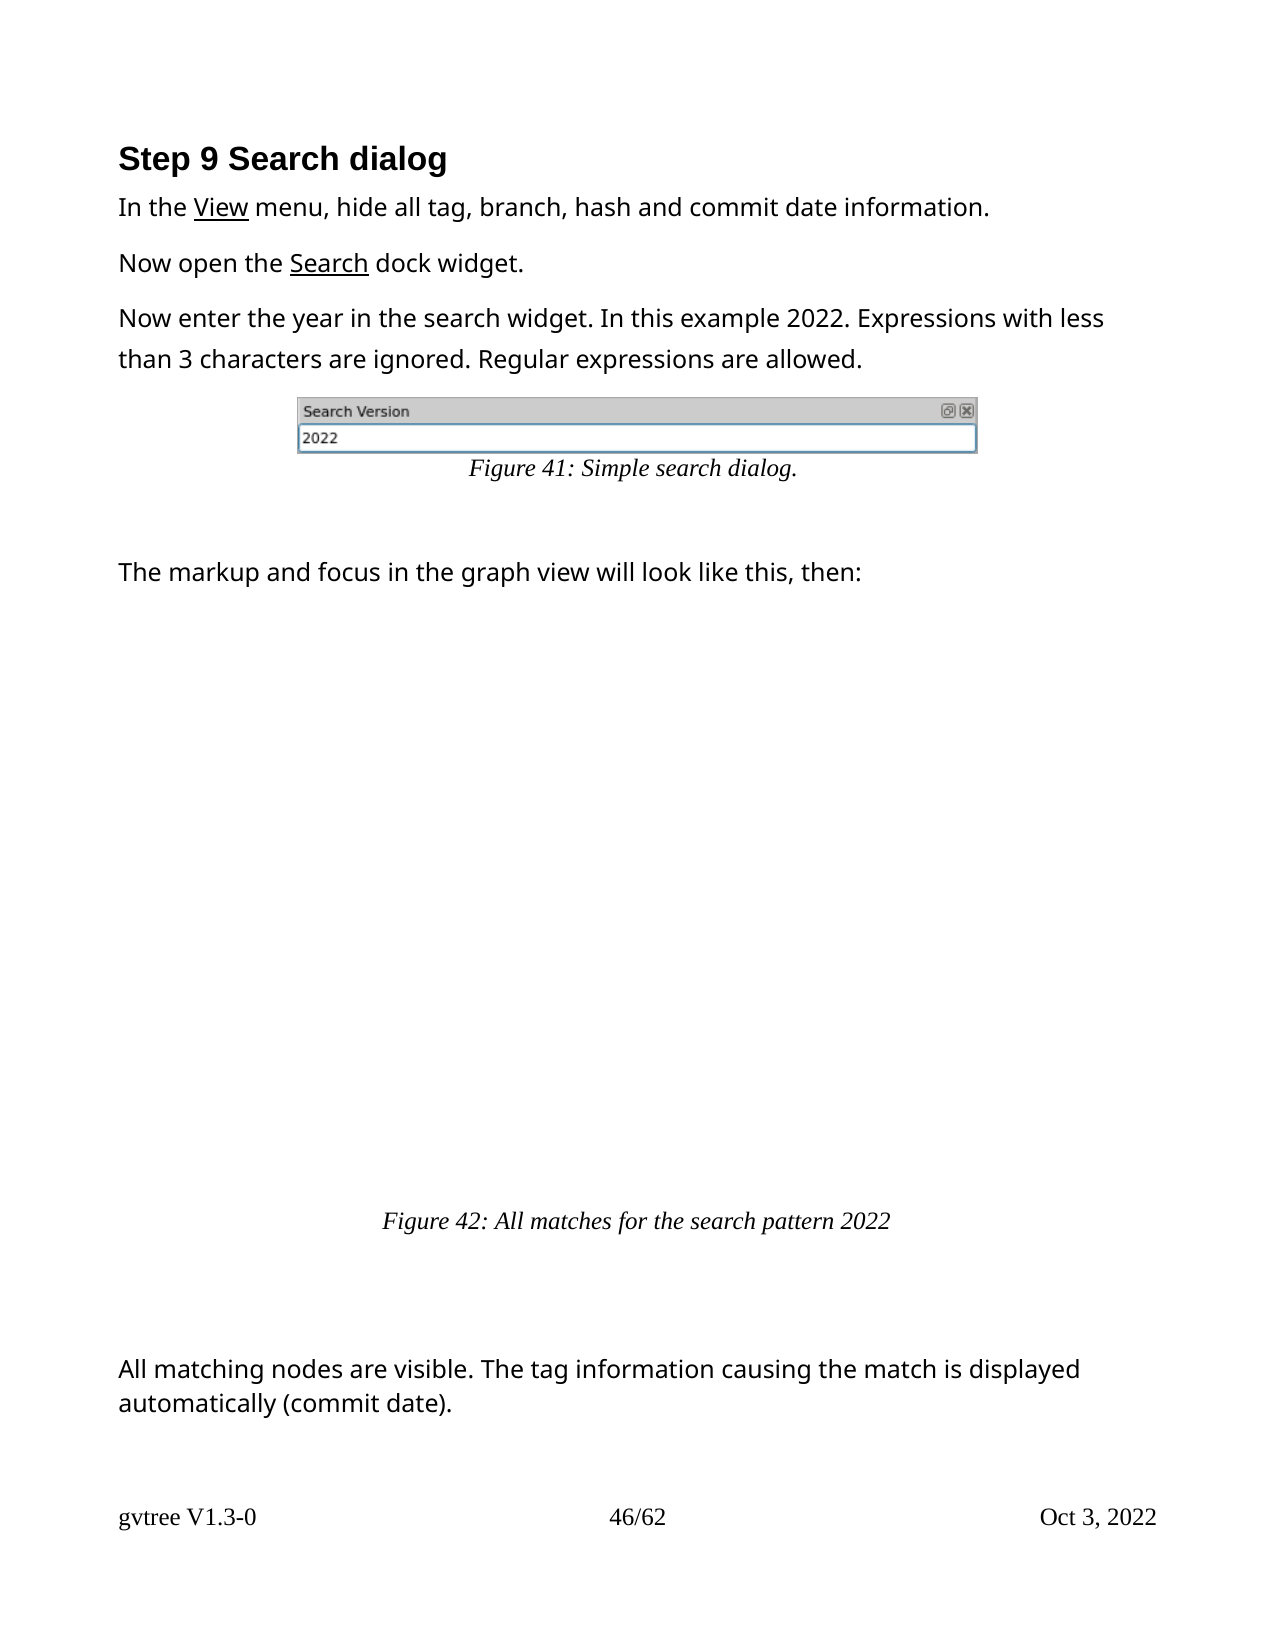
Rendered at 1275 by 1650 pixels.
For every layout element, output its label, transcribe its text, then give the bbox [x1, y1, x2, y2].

text Figure 41: Simple search dialog. [297, 454, 978, 482]
text The markup and focus in the graph view will look like this, then: [118, 555, 1157, 589]
subtitle Step 9 Search dialog [118, 139, 1157, 178]
text Now enter the year in the search widget. In this example 2022. Expressions with less than 3 characters are ignored. Regular expressions are allowed. [118, 301, 1157, 376]
text Figure 42: All matches for the search pattern 2022 [240, 623, 1035, 1234]
text Now open the Search dock widget. [118, 246, 1157, 279]
text In the View menu, hide all tag, branch, hash and commit date information. [118, 190, 1157, 224]
picture [297, 397, 978, 454]
text All matching nodes are visible. The tag information causing the match is displayed automatically (commit date). [118, 1351, 1157, 1419]
